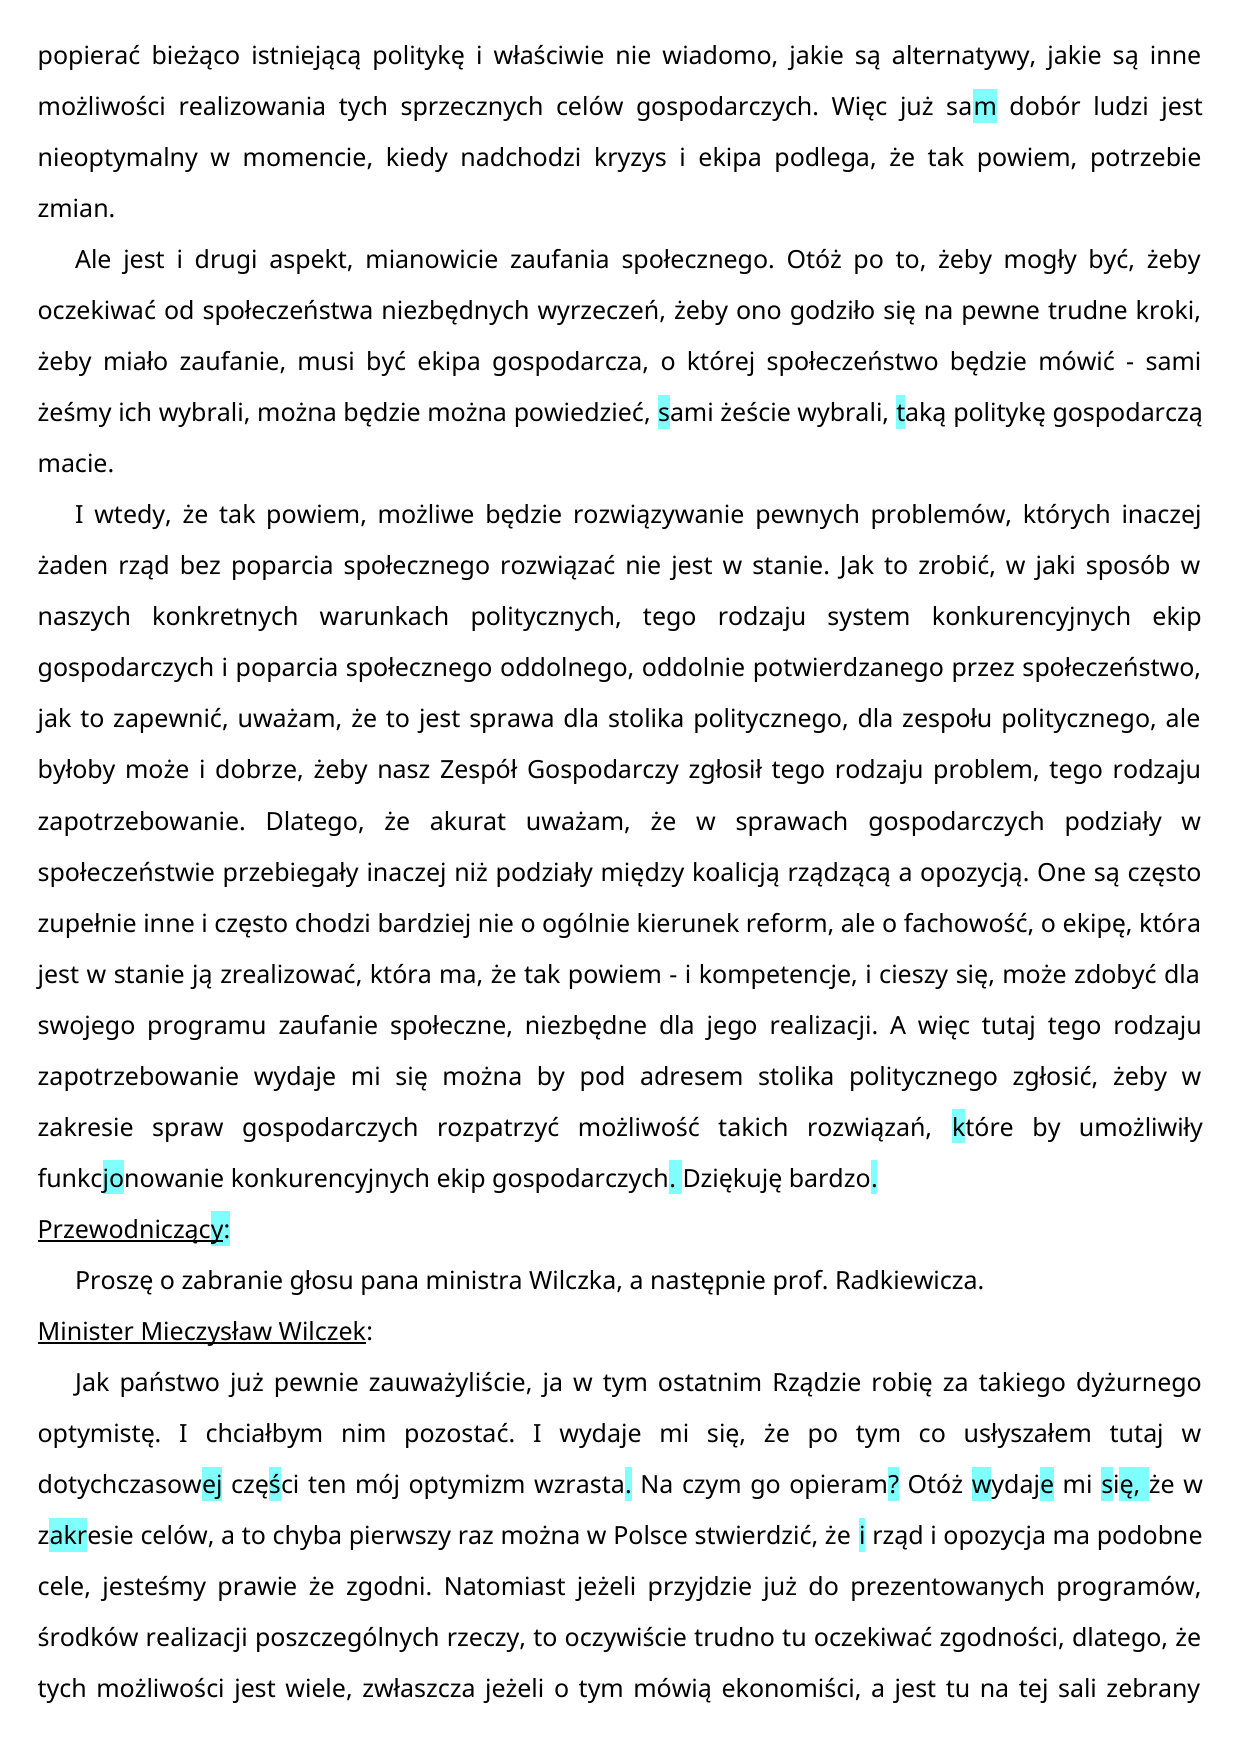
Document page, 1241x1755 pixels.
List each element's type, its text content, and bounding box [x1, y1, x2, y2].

text I wtedy, że tak powiem, możliwe będzie rozwiązywanie pewnych problemów, których inaczej żaden rząd bez poparcia społecznego rozwiązać nie jest w stanie. Jak to zrobić, w jaki sposób w naszych konkretnych warunkach politycznych, tego rodzaju system konkurencyjnych ekip gospodarczych i poparcia społecznego oddolnego, oddolnie potwierdzanego przez społeczeństwo, jak to zapewnić, uważam, że to jest sprawa dla stolika politycznego, dla zespołu politycznego, ale byłoby może i dobrze, żeby nasz Zespół Gospodarczy zgłosił tego rodzaju problem, tego rodzaju zapotrzebowanie. Dlatego, że akurat uważam, że w sprawach gospodarczych podziały w społeczeństwie przebiegały inaczej niż podziały między koalicją rządzącą a opozycją. One są często zupełnie inne i często chodzi bardziej nie o ogólnie kierunek reform, ale o fachowość, o ekipę, która jest w stanie ją zrealizować, która ma, że tak powiem - i kompetencje, i cieszy się, może zdobyć dla swojego programu zaufanie społeczne, niezbędne dla jego realizacji. A więc tutaj tego rodzaju zapotrzebowanie wydaje mi się można by pod adresem stolika politycznego zgłosić, żeby w zakresie spraw gospodarczych rozpatrzyć możliwość takich rozwiązań, które by umożliwiły funkcjonowanie konkurencyjnych ekip gospodarczych. Dziękuję bardzo. [37, 497, 1203, 1194]
text Przewodniczący: [37, 1211, 1203, 1246]
text Minister Mieczysław Wilczek: [37, 1313, 1203, 1348]
text Proszę o zabranie głosu pana ministra Wilczka, a następnie prof. Radkiewicza. [37, 1262, 1203, 1297]
text popierać bieżąco istniejącą politykę i właściwie nie wiadomo, jakie są alternatywy, jakie są inne możliwości realizowania tych sprzecznych celów gospodarczych. Więc już sam dobór ludzi jest nieoptymalny w momencie, kiedy nadchodzi kryzys i ekipa podlega, że tak powiem, potrzebie zmian. [37, 37, 1203, 225]
text Ale jest i drugi aspekt, mianowicie zaufania społecznego. Otóż po to, żeby mogły być, żeby oczekiwać od społeczeństwa niezbędnych wyrzeczeń, żeby ono godziło się na pewne trudne kroki, żeby miało zaufanie, musi być ekipa gospodarcza, o której społeczeństwo będzie mówić - sami żeśmy ich wybrali, można będzie można powiedzieć, sami żeście wybrali, taką politykę gospodarczą macie. [37, 242, 1203, 480]
text Jak państwo już pewnie zauważyliście, ja w tym ostatnim Rządzie robię za takiego dyżurnego optymistę. I chciałbym nim pozostać. I wydaje mi się, że po tym co usłyszałem tutaj w dotychczasowej części ten mój optymizm wzrasta. Na czym go opieram? Otóż wydaje mi się, że w zakresie celów, a to chyba pierwszy raz można w Polsce stwierdzić, że i rząd i opozycja ma podobne cele, jesteśmy prawie że zgodni. Natomiast jeżeli przyjdzie już do prezentowanych programów, środków realizacji poszczególnych rzeczy, to oczywiście trudno tu oczekiwać zgodności, dlatego, że tych możliwości jest wiele, zwłaszcza jeżeli o tym mówią ekonomiści, a jest tu na tej sali zebrany [37, 1364, 1203, 1705]
